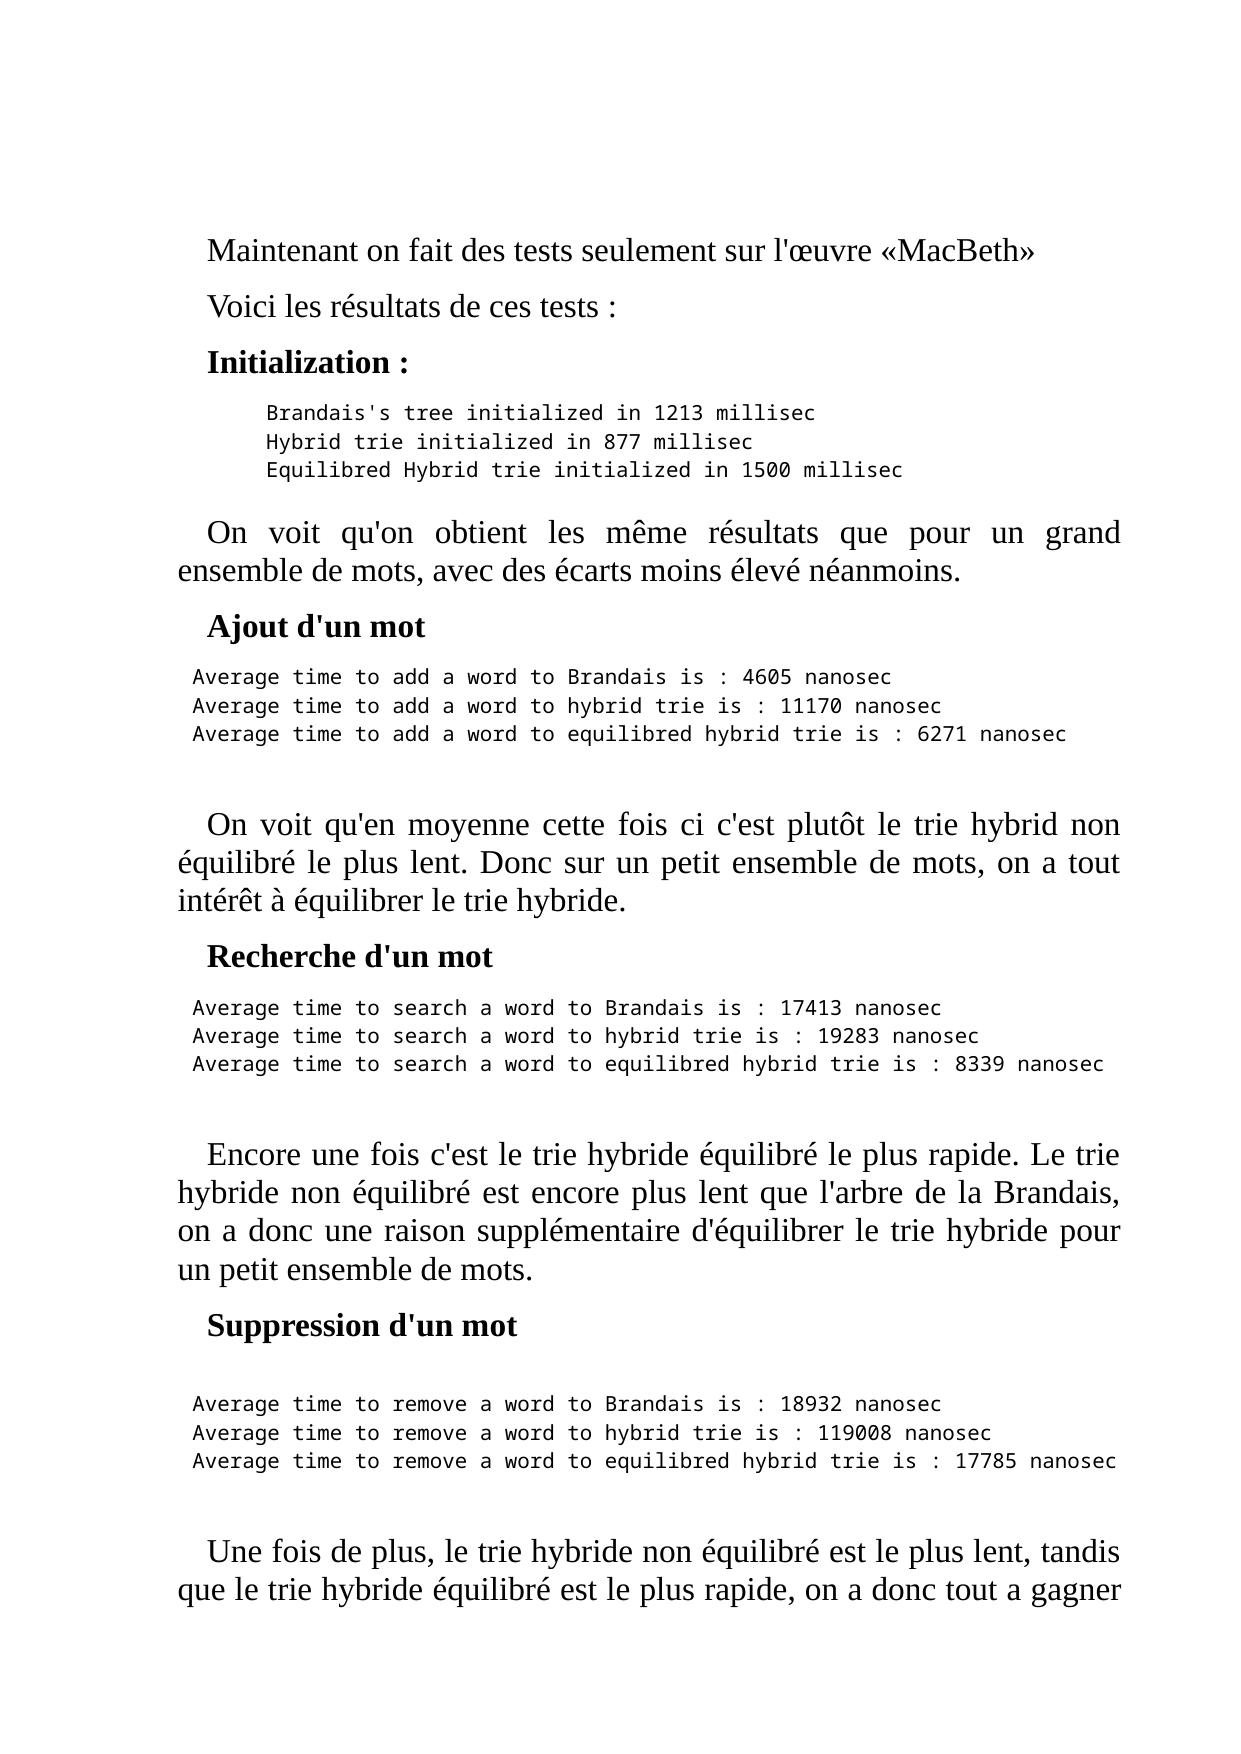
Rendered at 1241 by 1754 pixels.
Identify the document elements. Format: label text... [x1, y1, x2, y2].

text Brandais's tree initialized in 1213 millisec [118, 398, 1122, 427]
text Ajout d'un mot [425, 606, 1122, 645]
text Maintenant on fait des tests seulement sur l'œuvre «MacBeth» [1036, 230, 1122, 268]
text Recherche d'un mot [177, 937, 207, 975]
text Voici les résultats de ces tests : [625, 286, 1122, 324]
text Recherche d'un mot [493, 937, 1122, 975]
text Average time to search a word to Brandais is : 17413 nanosec [118, 993, 1122, 1021]
text Hybrid trie initialized in 877 millisec [118, 427, 1122, 455]
text Equilibred Hybrid trie initialized in 1500 millisec [118, 455, 1122, 484]
text Suppression d'un mot [177, 1305, 207, 1343]
text Average time to add a word to equilibred hybrid trie is : 6271 nanosec [118, 719, 1122, 748]
text Ajout d'un mot [177, 606, 207, 645]
text Encore une fois c'est le trie hybride équilibré le plus rapide. Le trie hybride non équilibré est encore plus lent que l'arbre de la Brandais, on a donc une raison supplémentaire d'équilibrer le trie hybride pour un petit ensemble de mots. [533, 1249, 1122, 1287]
text Average time to remove a word to Brandais is : 18932 nanosec [118, 1389, 1122, 1418]
text Average time to remove a word to hybrid trie is : 119008 nanosec [118, 1418, 1122, 1446]
text On voit qu'on obtient les même résultats que pour un grand ensemble de mots, avec des écarts moins élevé néanmoins. [962, 550, 1122, 589]
text Average time to search a word to equilibred hybrid trie is : 8339 nanosec [118, 1049, 1122, 1078]
text On voit qu'en moyenne cette fois ci c'est plutôt le trie hybrid non équilibré le plus lent. Donc sur un petit ensemble de mots, on a tout intérêt à équilibrer le trie hybride. [627, 881, 1122, 919]
text Suppression d'un mot [517, 1305, 1122, 1343]
text Average time to add a word to Brandais is : 4605 nanosec [118, 662, 1122, 691]
text Average time to remove a word to equilibred hybrid trie is : 17785 nanosec [118, 1446, 1122, 1475]
text Initialization : [409, 342, 1122, 381]
text Average time to search a word to hybrid trie is : 19283 nanosec [118, 1021, 1122, 1049]
text Voici les résultats de ces tests : [177, 286, 207, 324]
text Initialization : [177, 342, 207, 381]
text Average time to add a word to hybrid trie is : 11170 nanosec [118, 691, 1122, 719]
